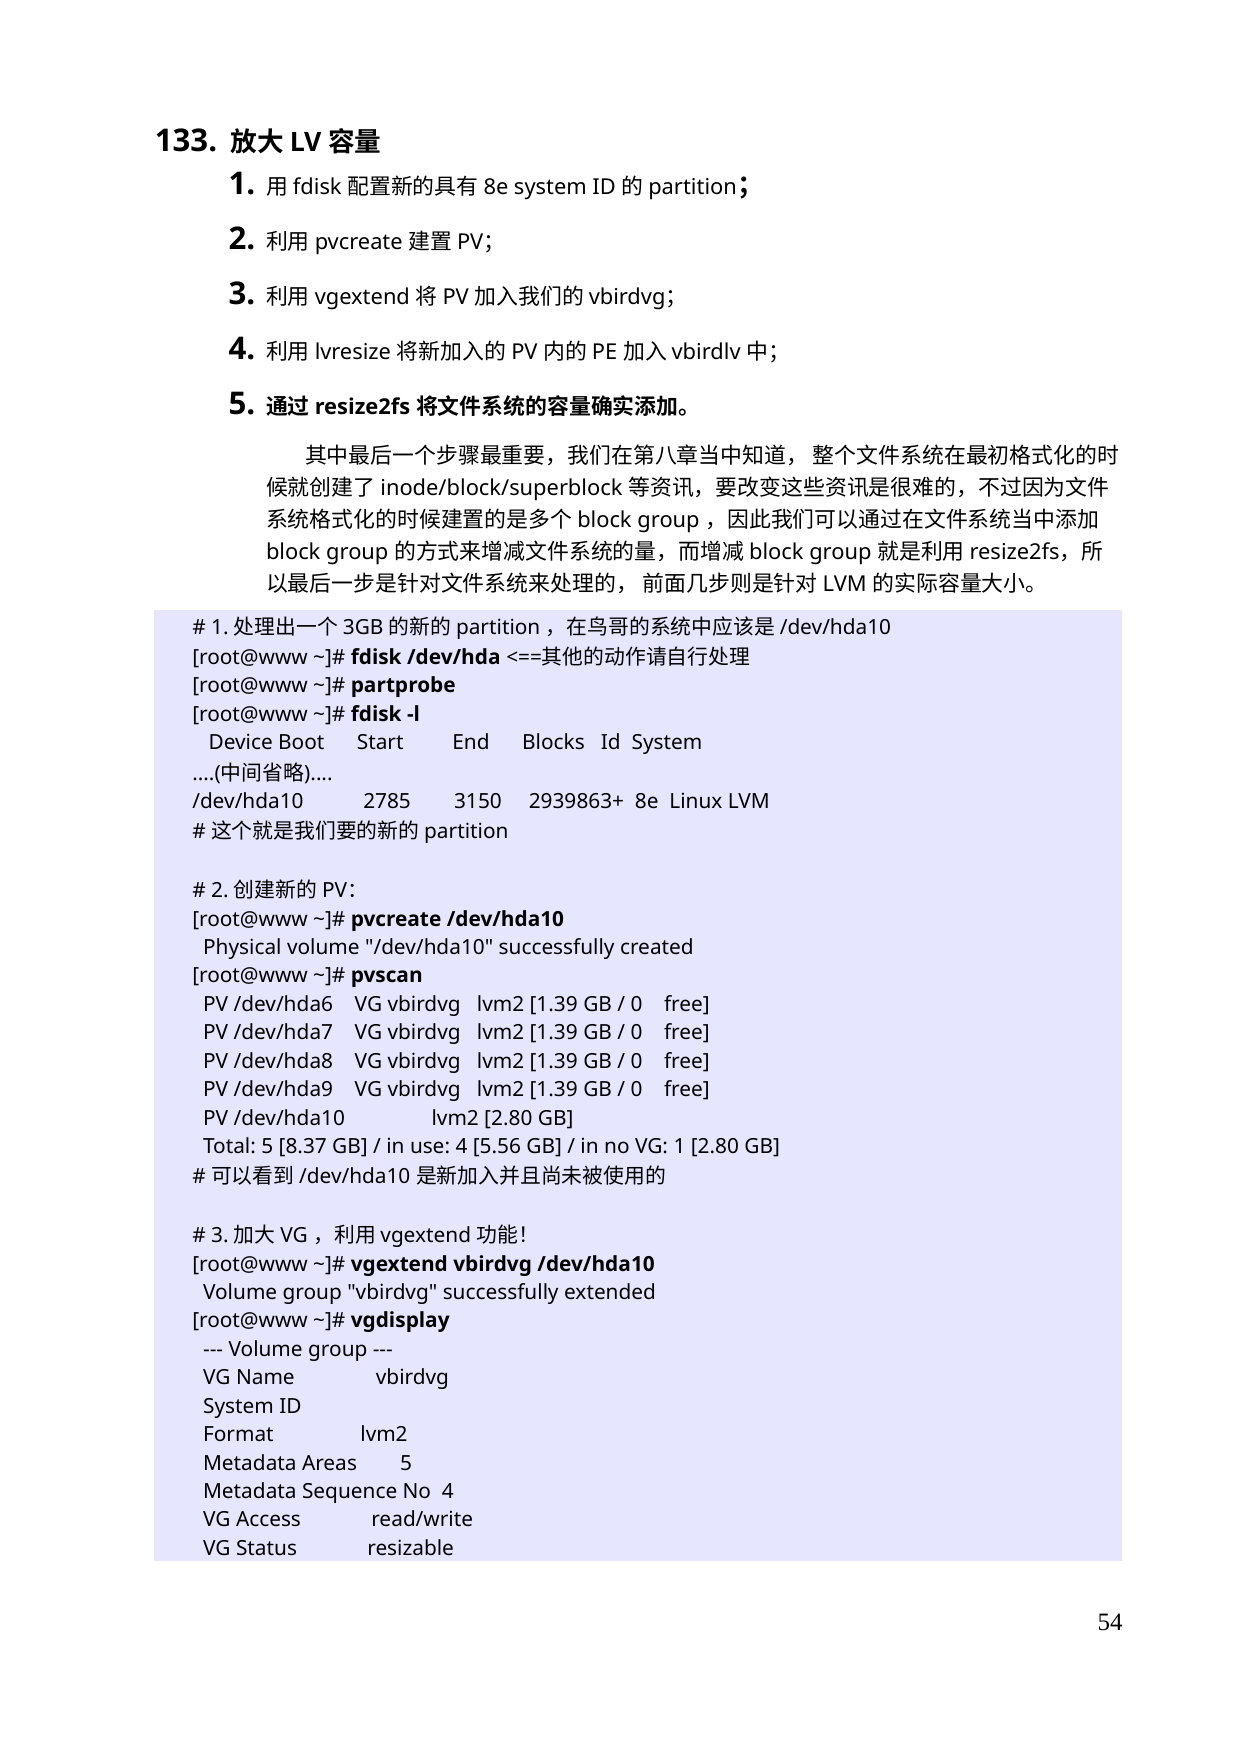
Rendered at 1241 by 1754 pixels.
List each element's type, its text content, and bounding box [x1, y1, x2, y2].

list # 3. 加大 VG ，利用 vgextend 功能！ [154, 1218, 1122, 1249]
list 利用 pvcreate 建置 PV； [228, 216, 1122, 258]
list VG Name vbirdvg [154, 1362, 1122, 1391]
list PV /dev/hda9 VG vbirdvg lvm2 [1.39 GB / 0 free] [154, 1074, 1122, 1103]
list PV /dev/hda10 lvm2 [2.80 GB] [154, 1103, 1122, 1131]
list Total: 5 [8.37 GB] / in use: 4 [5.56 GB] / in no VG: 1 [2.80 GB] [154, 1131, 1122, 1159]
list 利用 lvresize 将新加入的 PV 内的 PE 加入 vbirdlv 中； [228, 326, 1122, 369]
list [root@www ~]# vgdisplay [154, 1306, 1122, 1334]
list PV /dev/hda7 VG vbirdvg lvm2 [1.39 GB / 0 free] [154, 1017, 1122, 1046]
list Format lvm2 [154, 1419, 1122, 1448]
list # 1. 处理出一个 3GB 的新的 partition ，在鸟哥的系统中应该是 /dev/hda10 [154, 610, 1122, 640]
list /dev/hda10 2785 3150 2939863+ 8e Linux LVM [154, 786, 1122, 814]
list # 2. 创建新的 PV： [154, 873, 1122, 904]
list [root@www ~]# pvscan [154, 961, 1122, 989]
list VG Status resizable [154, 1533, 1122, 1561]
list 通过 resize2fs 将文件系统的容量确实添加。 [228, 381, 1122, 424]
list [root@www ~]# fdisk -l [154, 699, 1122, 727]
list 用 fdisk 配置新的具有 8e system ID 的 partition； [228, 161, 1122, 203]
list 利用 vgextend 将 PV 加入我们的 vbirdvg； [228, 271, 1122, 313]
list Volume group "vbirdvg" successfully extended [154, 1277, 1122, 1306]
list # 这个就是我们要的新的 partition [154, 814, 1122, 845]
list Metadata Sequence No 4 [154, 1476, 1122, 1504]
list ....(中间省略).... [154, 756, 1122, 786]
list System ID [154, 1391, 1122, 1419]
list PV /dev/hda8 VG vbirdvg lvm2 [1.39 GB / 0 free] [154, 1046, 1122, 1074]
list 其中最后一个步骤最重要，我们在第八章当中知道， 整个文件系统在最初格式化的时候就创建了 inode/block/superblock 等资讯，要改变这些资讯是很难的，不过因为文件系统格式化的时候建置的是多个 block group ，因此我们可以通过在文件系统当中添加 block group 的方式来增减文件系统的量，而增减 block group 就是利用 resize2fs，所以最后一步是针对文件系统来处理的， 前面几步则是针对 LVM 的实际容量大小。 [228, 436, 1122, 597]
list VG Access read/write [154, 1504, 1122, 1533]
list [root@www ~]# pvcreate /dev/hda10 [154, 904, 1122, 932]
list 放大 LV 容量 [154, 118, 1122, 161]
list PV /dev/hda6 VG vbirdvg lvm2 [1.39 GB / 0 free] [154, 989, 1122, 1017]
list [root@www ~]# vgextend vbirdvg /dev/hda10 [154, 1249, 1122, 1277]
list --- Volume group --- [154, 1334, 1122, 1362]
list Metadata Areas 5 [154, 1448, 1122, 1476]
list Physical volume "/dev/hda10" successfully created [154, 932, 1122, 961]
list Device Boot Start End Blocks Id System [154, 727, 1122, 756]
list [root@www ~]# partprobe [154, 671, 1122, 699]
list [root@www ~]# fdisk /dev/hda <==其他的动作请自行处理 [154, 640, 1122, 671]
list # 可以看到 /dev/hda10 是新加入并且尚未被使用的 [154, 1159, 1122, 1190]
